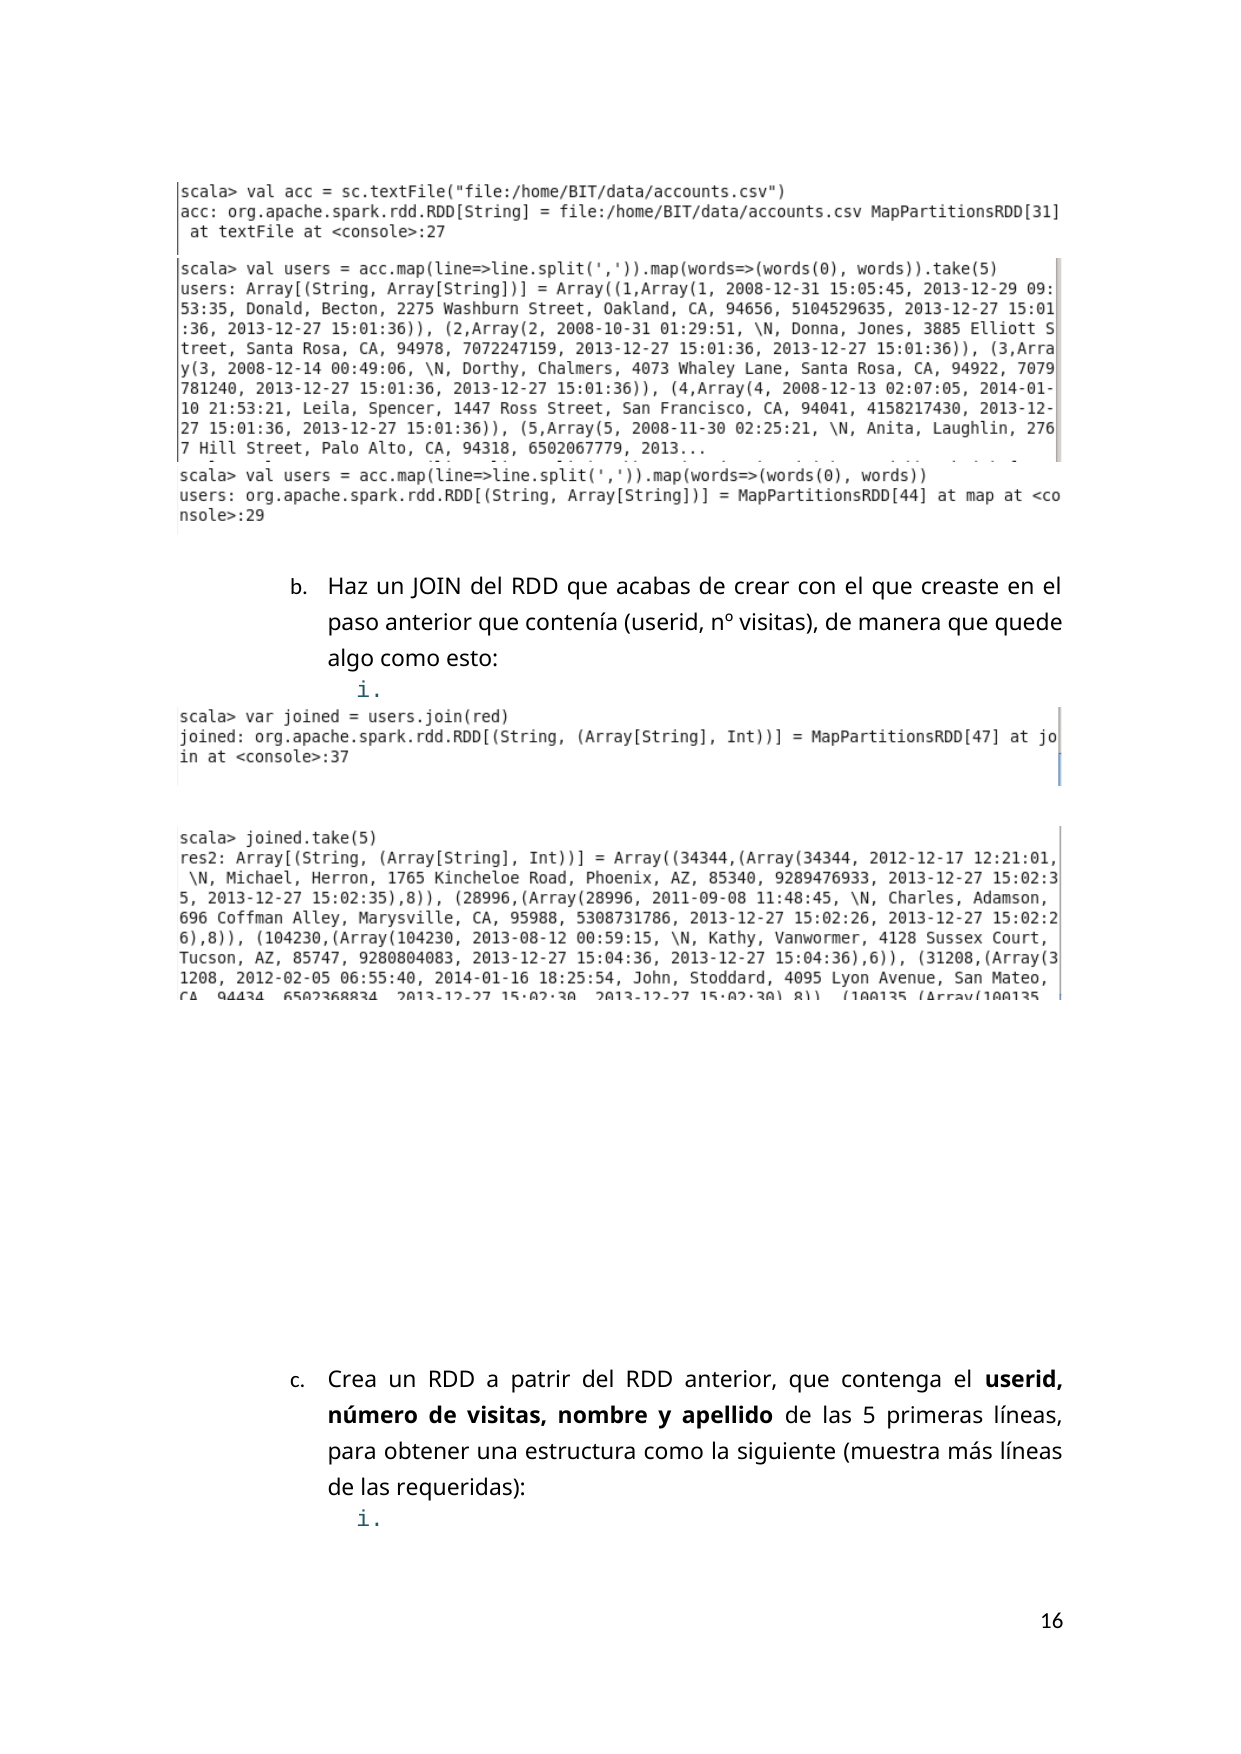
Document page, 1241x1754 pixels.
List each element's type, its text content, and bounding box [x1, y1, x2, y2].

list Haz un JOIN del RDD que acabas de crear con el que creaste en el paso anterior que contenía (userid, nº visitas), de manera que quede algo como esto: [290, 570, 1063, 673]
list Crea un RDD a patrir del RDD anterior, que contenga el userid, número de visitas, nombre y apellido de las 5 primeras líneas, para obtener una estructura como la siguiente (muestra más líneas de las requeridas): [290, 1363, 1063, 1502]
